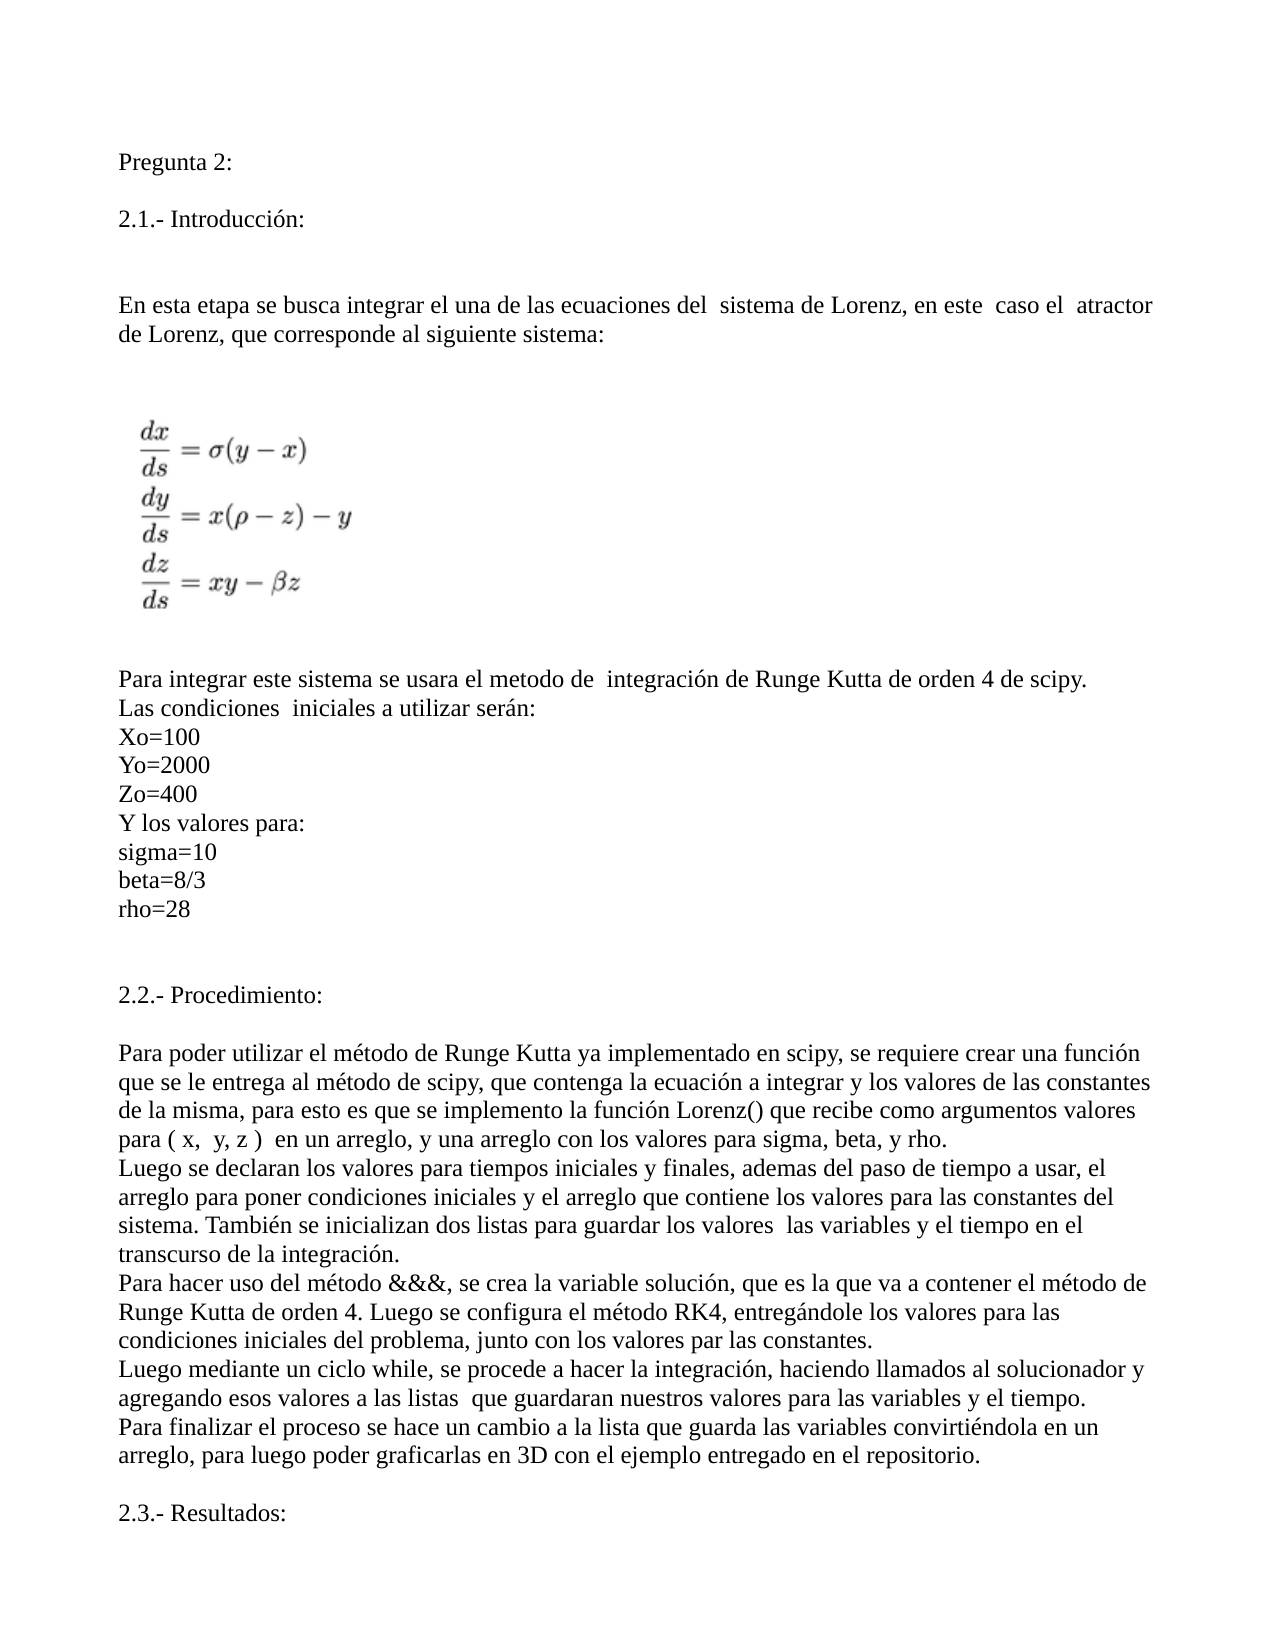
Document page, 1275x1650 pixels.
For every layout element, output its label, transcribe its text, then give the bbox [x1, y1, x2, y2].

text Para finalizar el proceso se hace un cambio a la lista que guarda las variables convirtiéndola en un arreglo, para luego poder graficarlas en 3D con el ejemplo entregado en el repositorio. [118, 1412, 1157, 1469]
text rho=28 [118, 894, 1157, 923]
text Y los valores para: [118, 808, 1157, 837]
text Luego se declaran los valores para tiempos iniciales y finales, ademas del paso de tiempo a usar, el arreglo para poner condiciones iniciales y el arreglo que contiene los valores para las constantes del sistema. También se inicializan dos listas para guardar los valores las variables y el tiempo en el transcurso de la integración. [118, 1153, 1157, 1268]
text Xo=100 [118, 722, 1157, 751]
text Para integrar este sistema se usara el metodo de integración de Runge Kutta de orden 4 de scipy. [118, 664, 1157, 693]
text En esta etapa se busca integrar el una de las ecuaciones del sistema de Lorenz, en este caso el atractor de Lorenz, que corresponde al siguiente sistema: [118, 291, 1157, 348]
text Pregunta 2: [118, 147, 1157, 176]
text beta=8/3 [118, 866, 1157, 894]
text Luego mediante un ciclo while, se procede a hacer la integración, haciendo llamados al solucionador y agregando esos valores a las listas que guardaran nuestros valores para las variables y el tiempo. [118, 1354, 1157, 1412]
text 2.2.- Procedimiento: [118, 981, 1157, 1009]
text Zo=400 [118, 779, 1157, 808]
text 2.3.- Resultados: [118, 1498, 1157, 1527]
text 2.1.- Introducción: [118, 204, 1157, 233]
picture [117, 396, 386, 623]
text sigma=10 [118, 837, 1157, 866]
text Las condiciones iniciales a utilizar serán: [118, 693, 1157, 722]
text Para poder utilizar el método de Runge Kutta ya implementado en scipy, se requiere crear una función que se le entrega al método de scipy, que contenga la ecuación a integrar y los valores de las constantes de la misma, para esto es que se implemento la función Lorenz() que recibe como argumentos valores para ( x, y, z ) en un arreglo, y una arreglo con los valores para sigma, beta, y rho. [118, 1038, 1157, 1153]
text Yo=2000 [118, 751, 1157, 779]
text Para hacer uso del método &&&, se crea la variable solución, que es la que va a contener el método de Runge Kutta de orden 4. Luego se configura el método RK4, entregándole los valores para las condiciones iniciales del problema, junto con los valores par las constantes. [118, 1268, 1157, 1354]
